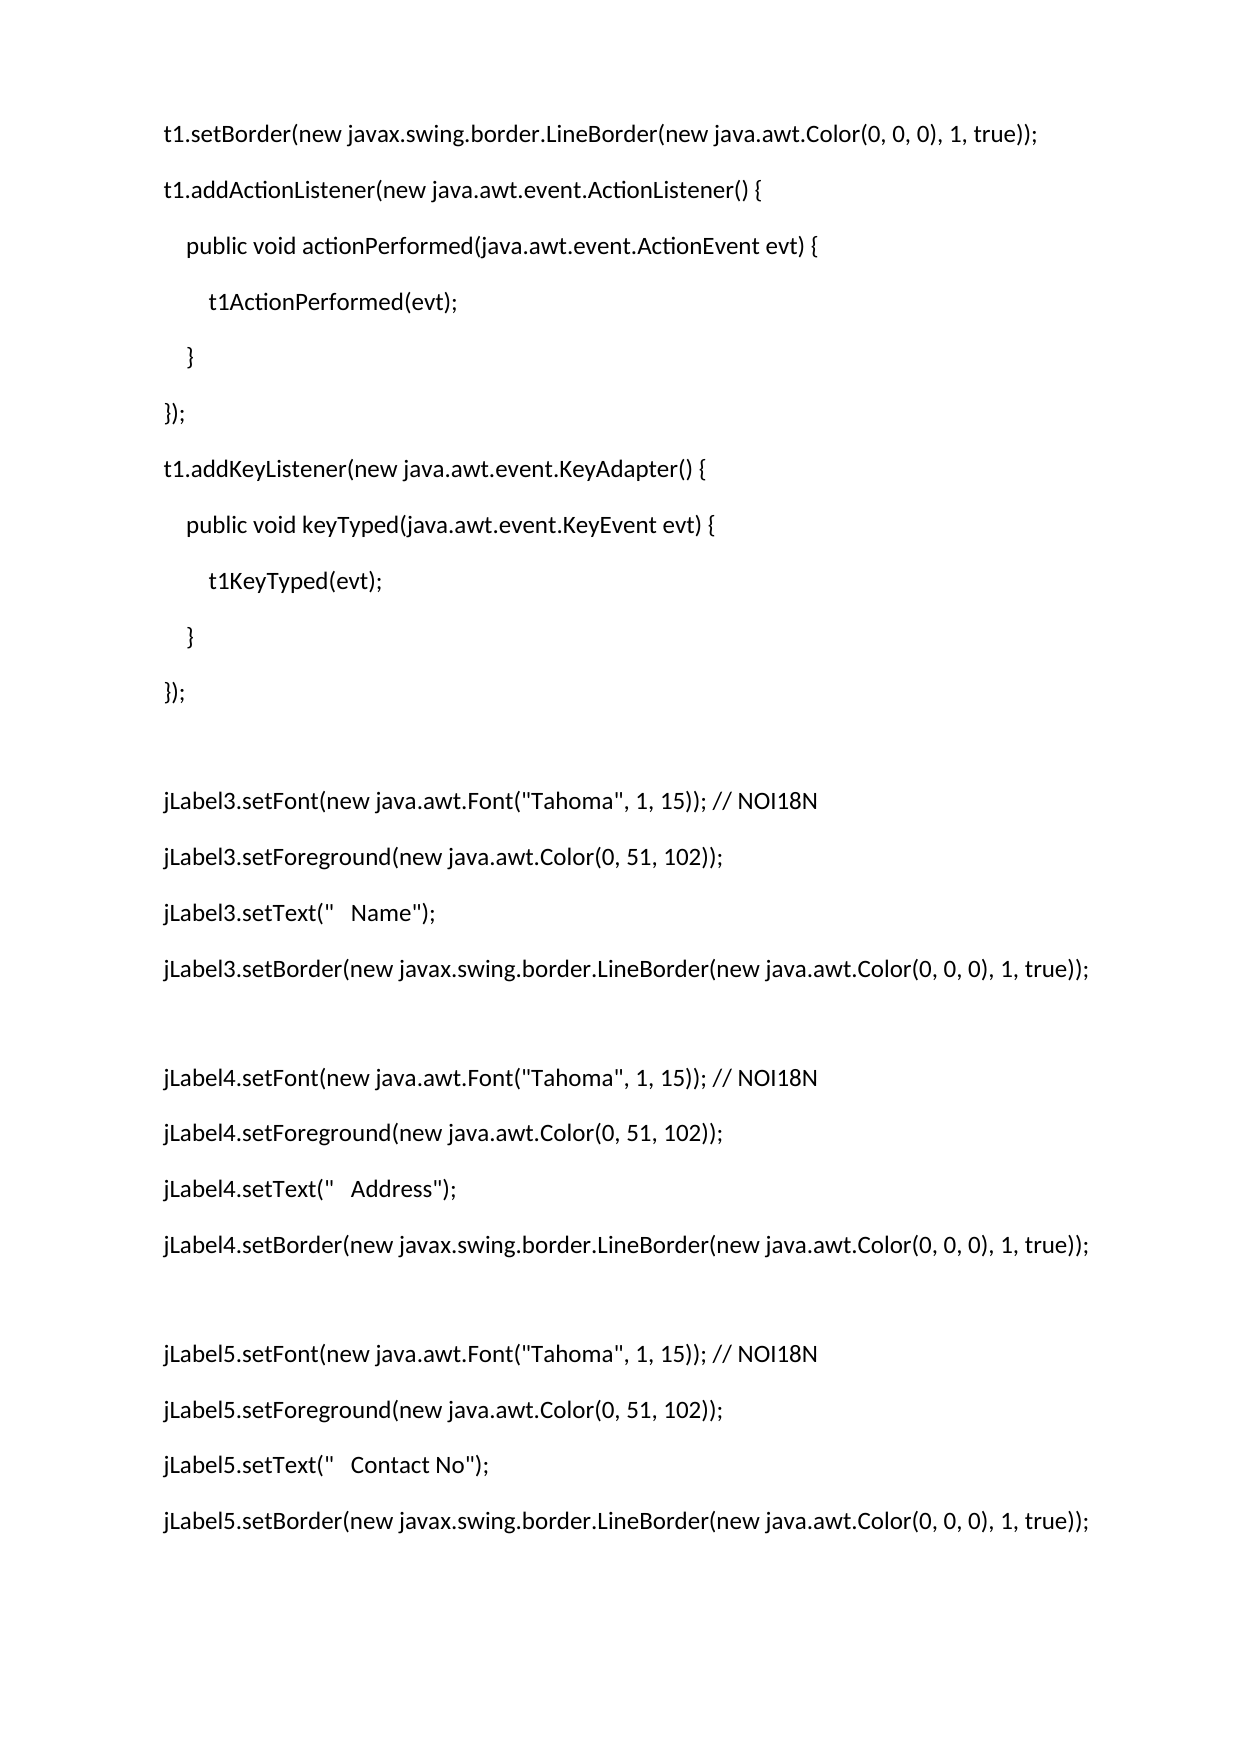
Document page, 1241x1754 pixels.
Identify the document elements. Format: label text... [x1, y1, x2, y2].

text t1ActionPerformed(evt); [118, 286, 1122, 316]
text public void keyTyped(java.awt.event.KeyEvent evt) { [118, 509, 1122, 539]
text jLabel3.setForeground(new java.awt.Color(0, 51, 102)); [118, 841, 1122, 872]
text } [118, 341, 1122, 372]
text jLabel3.setBorder(new javax.swing.border.LineBorder(new java.awt.Color(0, 0, 0), 1, true)); [118, 953, 1122, 983]
text jLabel5.setText(" Contact No"); [118, 1450, 1122, 1480]
text jLabel3.setText(" Name"); [118, 897, 1122, 927]
text t1.addKeyListener(new java.awt.event.KeyAdapter() { [118, 453, 1122, 484]
text jLabel4.setForeground(new java.awt.Color(0, 51, 102)); [118, 1117, 1122, 1148]
text public void actionPerformed(java.awt.event.ActionEvent evt) { [118, 230, 1122, 260]
text jLabel4.setText(" Address"); [118, 1173, 1122, 1204]
text t1.setBorder(new javax.swing.border.LineBorder(new java.awt.Color(0, 0, 0), 1, true)); [118, 118, 1122, 149]
text jLabel4.setFont(new java.awt.Font("Tahoma", 1, 15)); // NOI18N [118, 1062, 1122, 1092]
text t1KeyTyped(evt); [118, 565, 1122, 595]
text jLabel5.setForeground(new java.awt.Color(0, 51, 102)); [118, 1394, 1122, 1424]
text }); [118, 676, 1122, 707]
text }); [118, 397, 1122, 428]
text jLabel4.setBorder(new javax.swing.border.LineBorder(new java.awt.Color(0, 0, 0), 1, true)); [118, 1229, 1122, 1260]
text jLabel3.setFont(new java.awt.Font("Tahoma", 1, 15)); // NOI18N [118, 785, 1122, 816]
text t1.addActionListener(new java.awt.event.ActionListener() { [118, 174, 1122, 204]
text jLabel5.setBorder(new javax.swing.border.LineBorder(new java.awt.Color(0, 0, 0), 1, true)); [118, 1506, 1122, 1536]
text } [118, 621, 1122, 651]
text jLabel5.setFont(new java.awt.Font("Tahoma", 1, 15)); // NOI18N [118, 1338, 1122, 1368]
